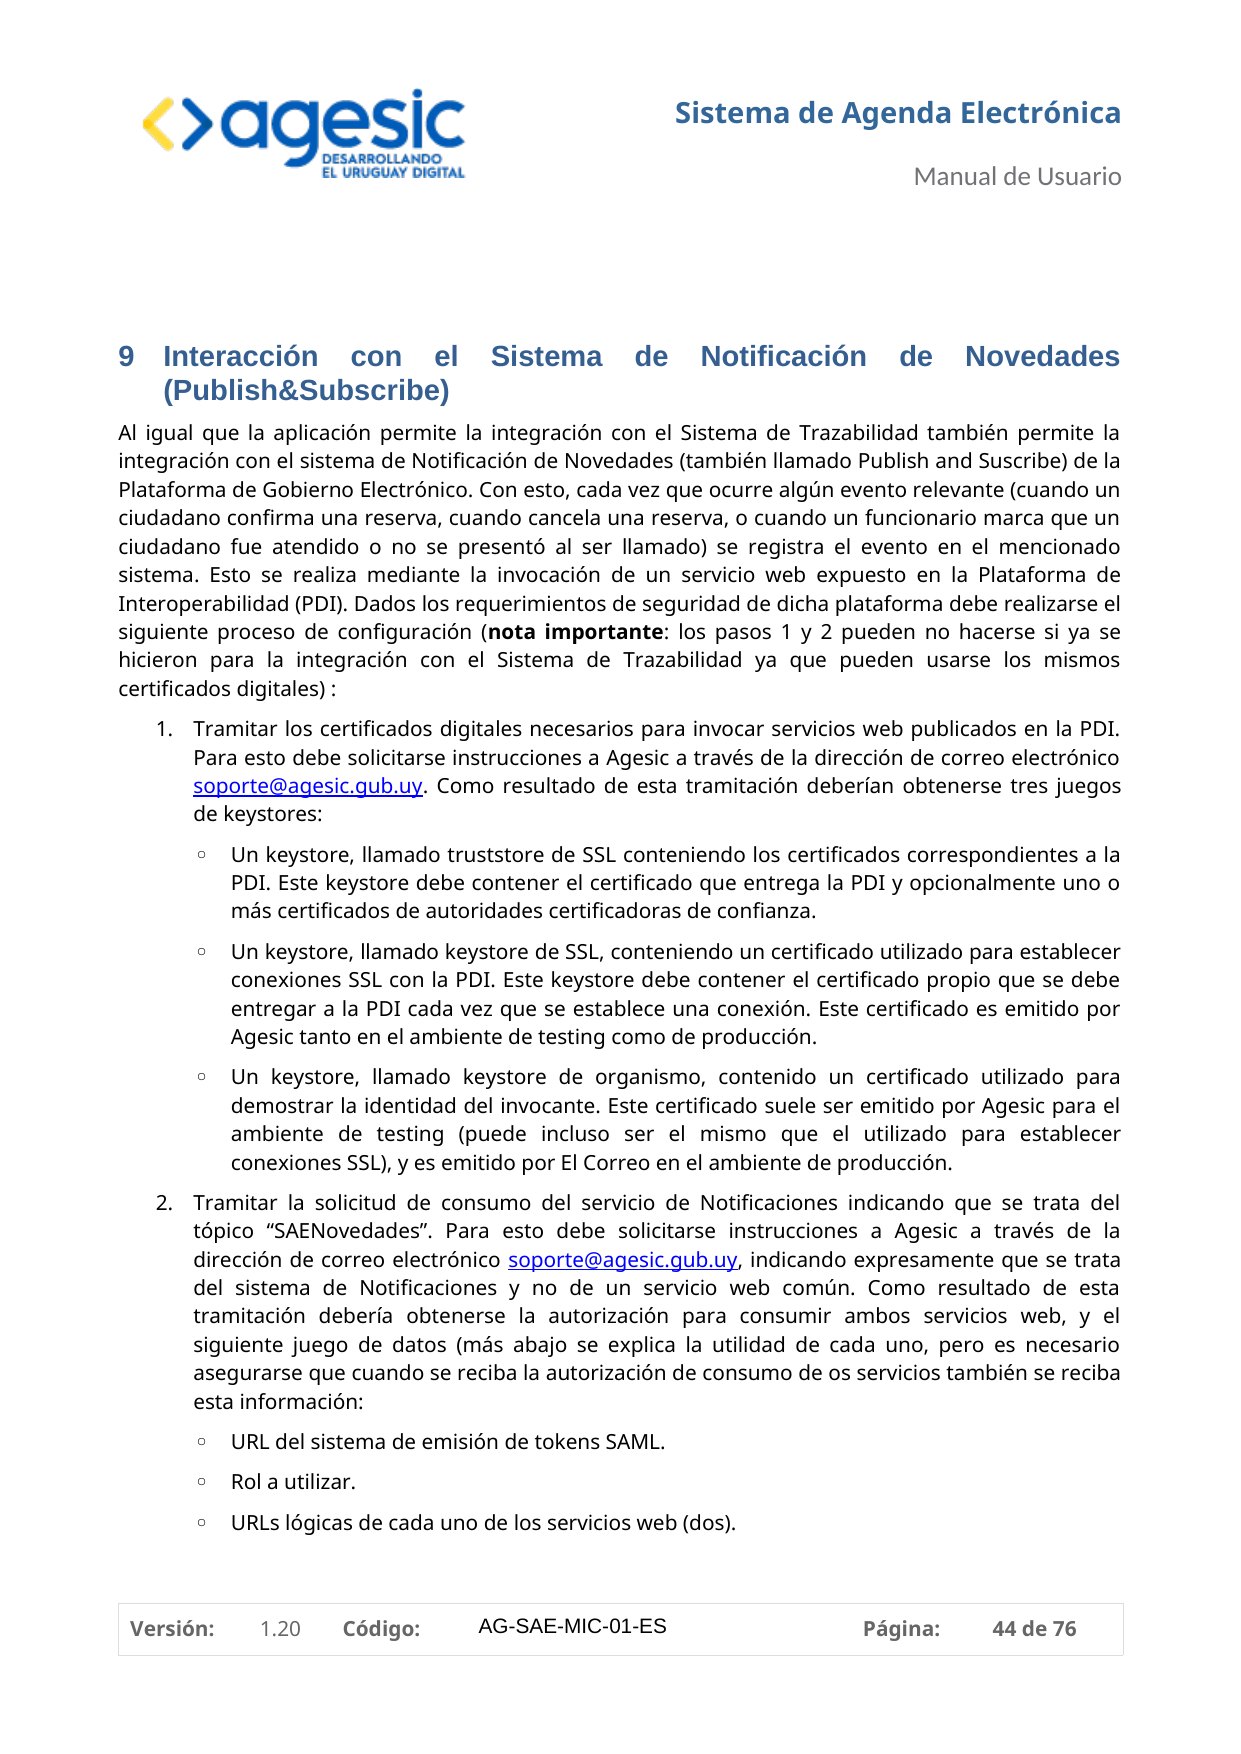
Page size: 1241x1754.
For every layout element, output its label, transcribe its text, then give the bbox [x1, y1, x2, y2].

subtitle Interacción con el Sistema de Notificación de Novedades (Publish&Subscribe) [118, 339, 1122, 406]
list Tramitar los certificados digitales necesarios para invocar servicios web publicados en la PDI. Para esto debe solicitarse instrucciones a Agesic a través de la dirección de correo electrónico soporte@agesic.gub.uy. Como resultado de esta tramitación deberían obtenerse tres juegos de keystores: [156, 714, 1122, 828]
list URL del sistema de emisión de tokens SAML. [193, 1427, 1122, 1456]
list Un keystore, llamado keystore de SSL, conteniendo un certificado utilizado para establecer conexiones SSL con la PDI. Este keystore debe contener el certificado propio que se debe entregar a la PDI cada vez que se establece una conexión. Este certificado es emitido por Agesic tanto en el ambiente de testing como de producción. [193, 937, 1122, 1051]
list URLs lógicas de cada uno de los servicios web (dos). [193, 1508, 1122, 1536]
text Al igual que la aplicación permite la integración con el Sistema de Trazabilidad también permite la integración con el sistema de Notificación de Novedades (también llamado Publish and Suscribe) de la Plataforma de Gobierno Electrónico. Con esto, cada vez que ocurre algún evento relevante (cuando un ciudadano confirma una reserva, cuando cancela una reserva, o cuando un funcionario marca que un ciudadano fue atendido o no se presentó al ser llamado) se registra el evento en el mencionado sistema. Esto se realiza mediante la invocación de un servicio web expuesto en la Plataforma de Interoperabilidad (PDI). Dados los requerimientos de seguridad de dicha plataforma debe realizarse el siguiente proceso de configuración (nota importante: los pasos 1 y 2 pueden no hacerse si ya se hicieron para la integración con el Sistema de Trazabilidad ya que pueden usarse los mismos certificados digitales) : [118, 418, 1122, 702]
list Un keystore, llamado keystore de organismo, contenido un certificado utilizado para demostrar la identidad del invocante. Este certificado suele ser emitido por Agesic para el ambiente de testing (puede incluso ser el mismo que el utilizado para establecer conexiones SSL), y es emitido por El Correo en el ambiente de producción. [193, 1062, 1122, 1176]
list Tramitar la solicitud de consumo del servicio de Notificaciones indicando que se trata del tópico “SAENovedades”. Para esto debe solicitarse instrucciones a Agesic a través de la dirección de correo electrónico soporte@agesic.gub.uy, indicando expresamente que se trata del sistema de Notificaciones y no de un servicio web común. Como resultado de esta tramitación debería obtenerse la autorización para consumir ambos servicios web, y el siguiente juego de datos (más abajo se explica la utilidad de cada uno, pero es necesario asegurarse que cuando se reciba la autorización de consumo de os servicios también se reciba esta información: [156, 1188, 1122, 1415]
list Un keystore, llamado truststore de SSL conteniendo los certificados correspondientes a la PDI. Este keystore debe contener el certificado que entrega la PDI y opcionalmente uno o más certificados de autoridades certificadoras de confianza. [193, 840, 1122, 925]
list Rol a utilizar. [193, 1467, 1122, 1496]
picture [142, 88, 466, 178]
